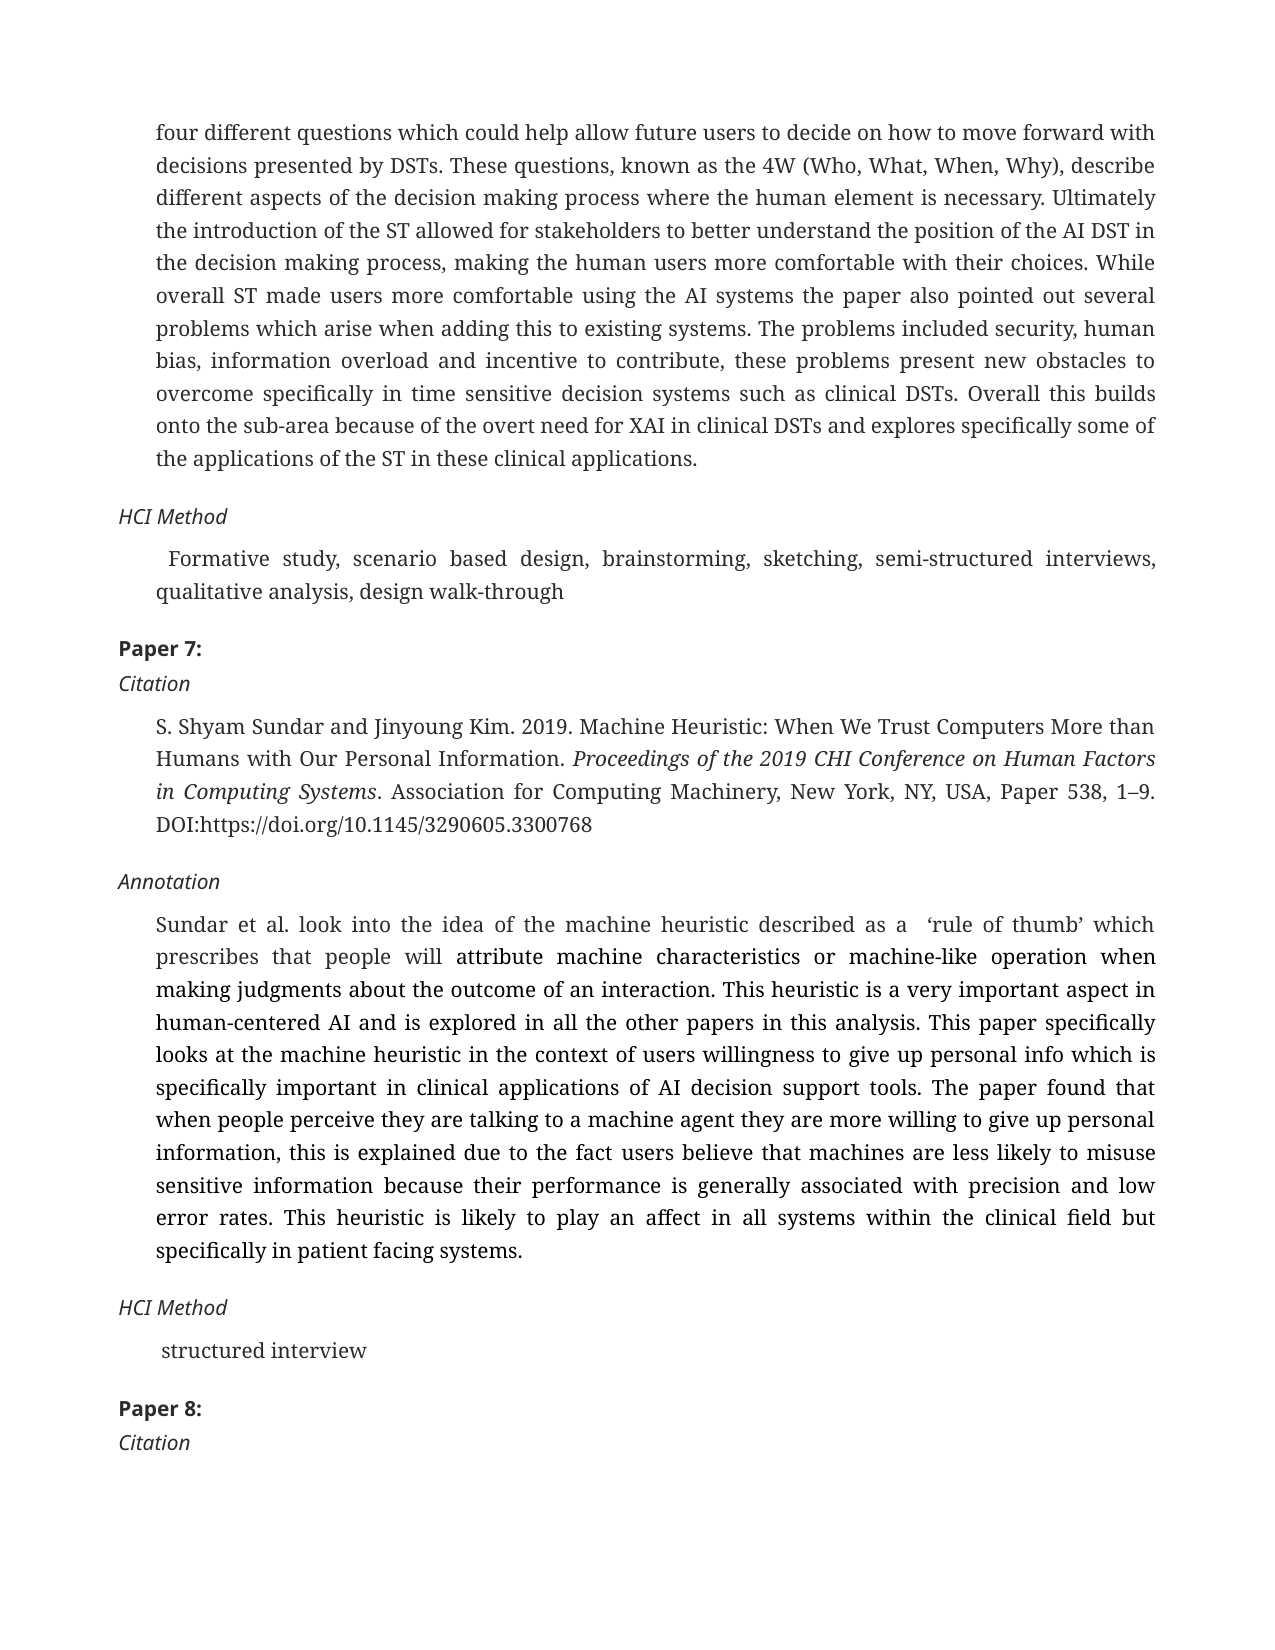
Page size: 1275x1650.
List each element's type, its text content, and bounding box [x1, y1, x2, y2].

text HCI Method [118, 1293, 1157, 1322]
text HCI Method [118, 502, 1157, 530]
text Paper 8: [118, 1394, 1157, 1422]
text S. Shyam Sundar and Jinyoung Kim. 2019. Machine Heuristic: When We Trust Computers More than Humans with Our Personal Information. Proceedings of the 2019 CHI Conference on Human Factors in Computing Systems. Association for Computing Machinery, New York, NY, USA, Paper 538, 1–9. DOI:https://doi.org/10.1145/3290605.3300768 [156, 712, 1157, 838]
text structured interview [156, 1336, 1157, 1364]
text Citation [118, 1428, 1157, 1457]
text Sundar et al. look into the idea of the machine heuristic described as a ‘rule of thumb’ which prescribes that people will attribute machine characteristics or machine-like operation when making judgments about the outcome of an interaction. This heuristic is a very important aspect in human-centered AI and is explored in all the other papers in this analysis. This paper specifically looks at the machine heuristic in the context of users willingness to give up personal info which is specifically important in clinical applications of AI decision support tools. The paper found that when people perceive they are talking to a machine agent they are more willing to give up personal information, this is explained due to the fact users believe that machines are less likely to misuse sensitive information because their performance is generally associated with precision and low error rates. This heuristic is likely to play an affect in all systems within the clinical field but specifically in patient facing systems. [156, 910, 1157, 1264]
text Annotation [118, 867, 1157, 896]
text four different questions which could help allow future users to decide on how to move forward with decisions presented by DSTs. These questions, known as the 4W (Who, What, When, Why), describe different aspects of the decision making process where the human element is necessary. Ultimately the introduction of the ST allowed for stakeholders to better understand the position of the AI DST in the decision making process, making the human users more comfortable with their choices. While overall ST made users more comfortable using the AI systems the paper also pointed out several problems which arise when adding this to existing systems. The problems included security, human bias, information overload and incentive to contribute, these problems present new obstacles to overcome specifically in time sensitive decision systems such as clinical DSTs. Overall this builds onto the sub-area because of the overt need for XAI in clinical DSTs and explores specifically some of the applications of the ST in these clinical applications. [156, 118, 1157, 473]
text Paper 7: [118, 634, 1157, 663]
text Formative study, scenario based design, brainstorming, sketching, semi-structured interviews, qualitative analysis, design walk-through [156, 544, 1157, 605]
text Citation [118, 669, 1157, 698]
